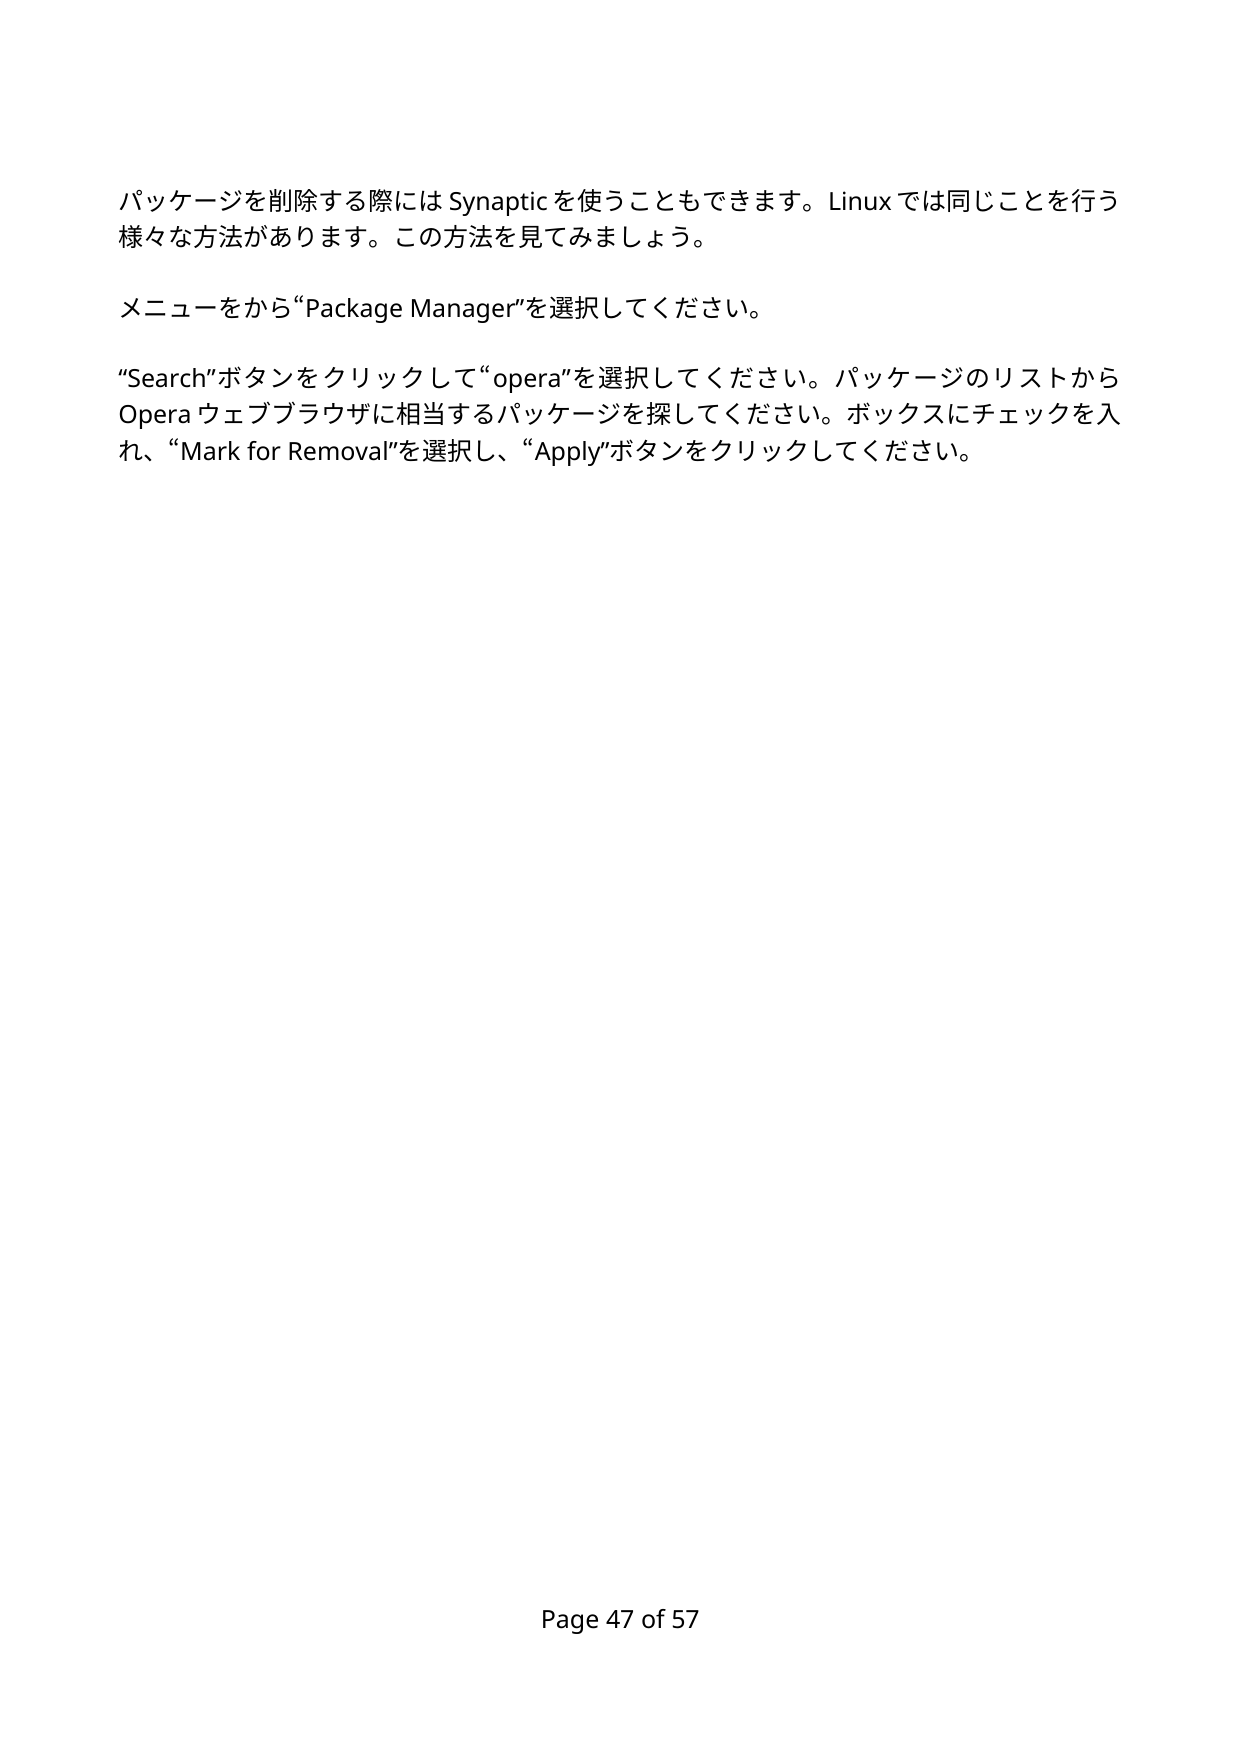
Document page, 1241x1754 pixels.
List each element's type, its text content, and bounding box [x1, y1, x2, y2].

text パッケージを削除する際にはSynapticを使うこともできます。Linuxでは同じことを行う様々な方法があります。この方法を見てみましょう。 [118, 182, 1122, 254]
text メニューをから“Package Manager”を選択してください。 [118, 288, 1122, 324]
text “Search”ボタンをクリックして“opera”を選択してください。パッケージのリストからOperaウェブブラウザに相当するパッケージを探してください。ボックスにチェックを入れ、“Mark for Removal”を選択し、“Apply”ボタンをクリックしてください。 [118, 358, 1122, 467]
